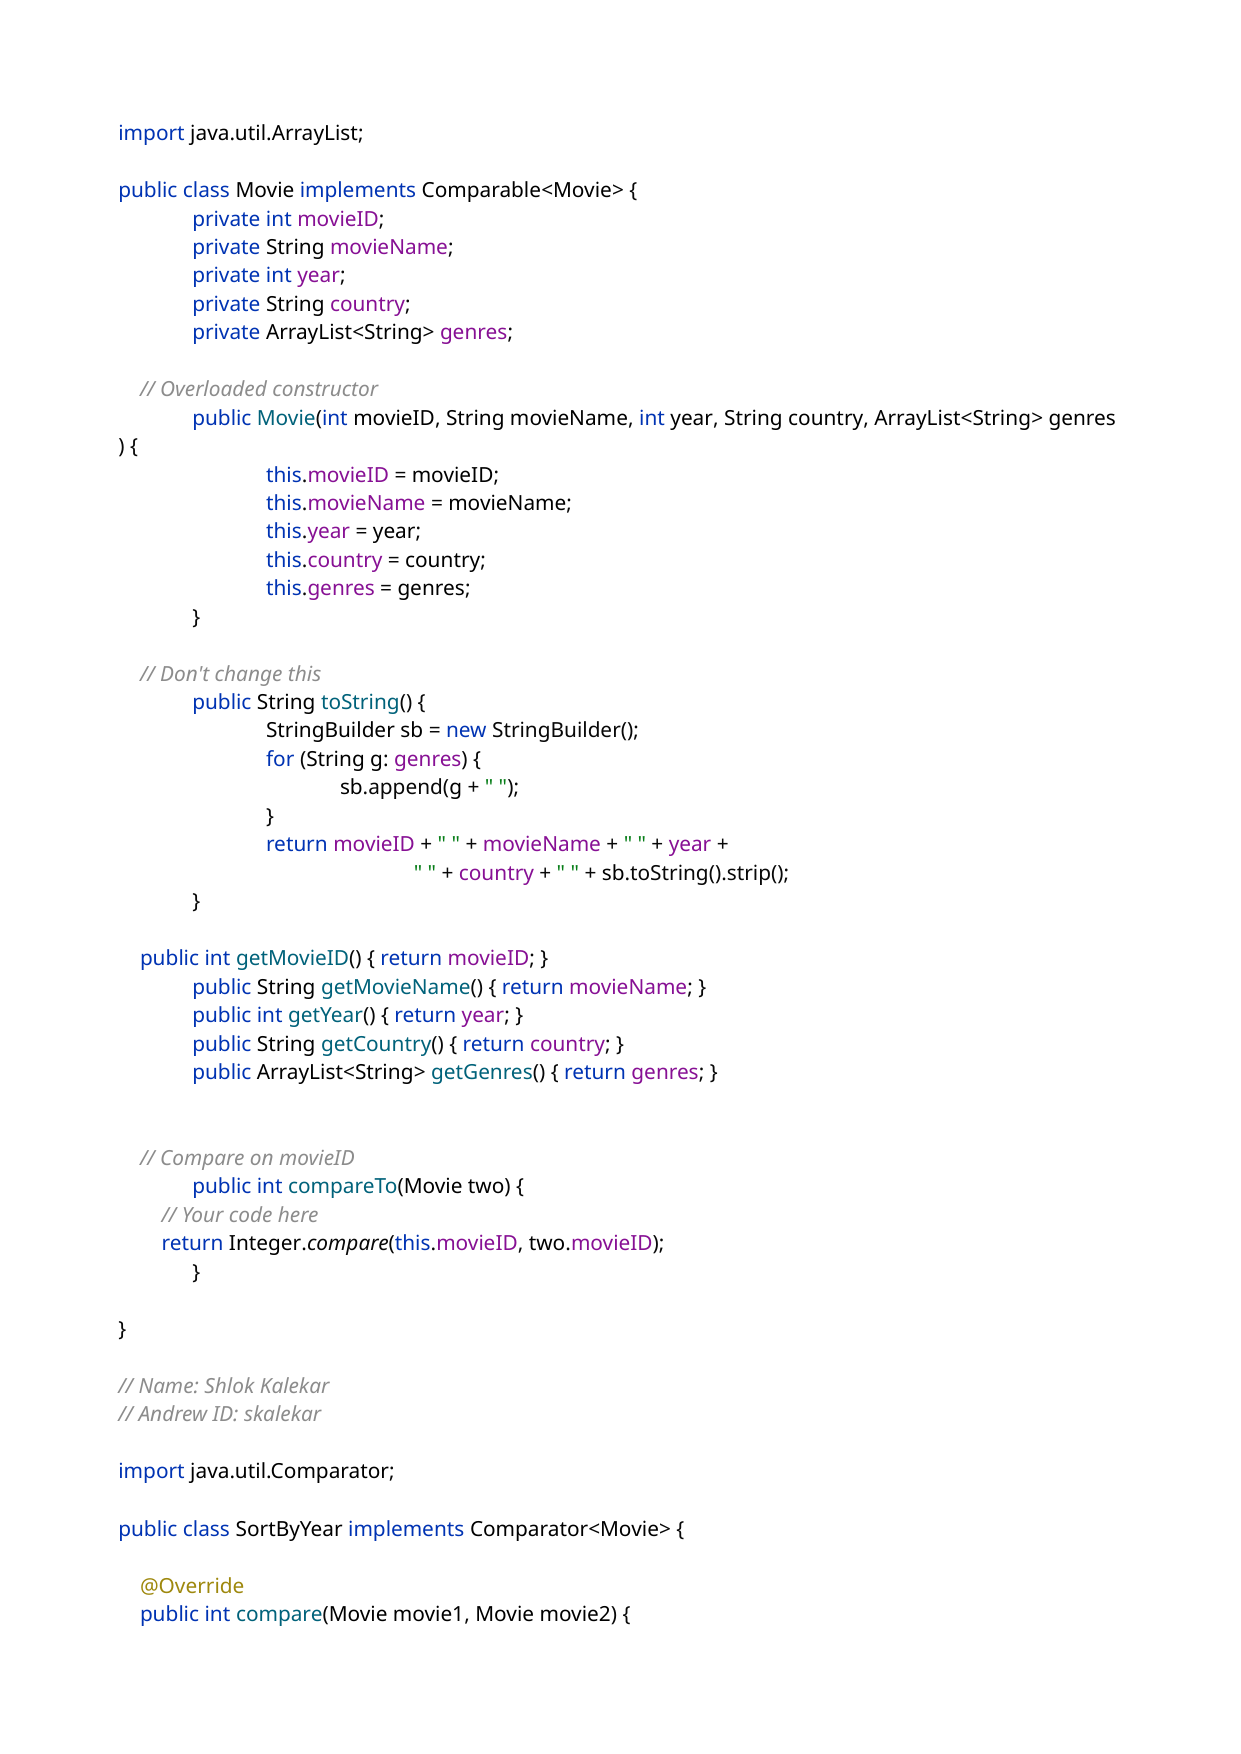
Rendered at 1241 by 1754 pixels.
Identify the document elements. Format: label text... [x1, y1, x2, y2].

text import java.util.ArrayList; public class Movie implements Comparable<Movie> { private int movieID; private String movieName; private int year; private String country; private ArrayList<String> genres; // Overloaded constructor public Movie(int movieID, String movieName, int year, String country, ArrayList<String> genres ) { this.movieID = movieID; this.movieName = movieName; this.year = year; this.country = country; this.genres = genres; } // Don't change this public String toString() { StringBuilder sb = new StringBuilder(); for (String g: genres) { sb.append(g + " "); } return movieID + " " + movieName + " " + year + " " + country + " " + sb.toString().strip(); } public int getMovieID() { return movieID; } public String getMovieName() { return movieName; } public int getYear() { return year; } public String getCountry() { return country; } public ArrayList<String> getGenres() { return genres; } // Compare on movieID public int compareTo(Movie two) { // Your code here return Integer.compare(this.movieID, two.movieID); } } [118, 118, 1122, 1371]
text // Name: Shlok Kalekar // Andrew ID: skalekar import java.util.Comparator; public class SortByYear implements Comparator<Movie> { @Override public int compare(Movie movie1, Movie movie2) { [118, 1371, 1122, 1628]
